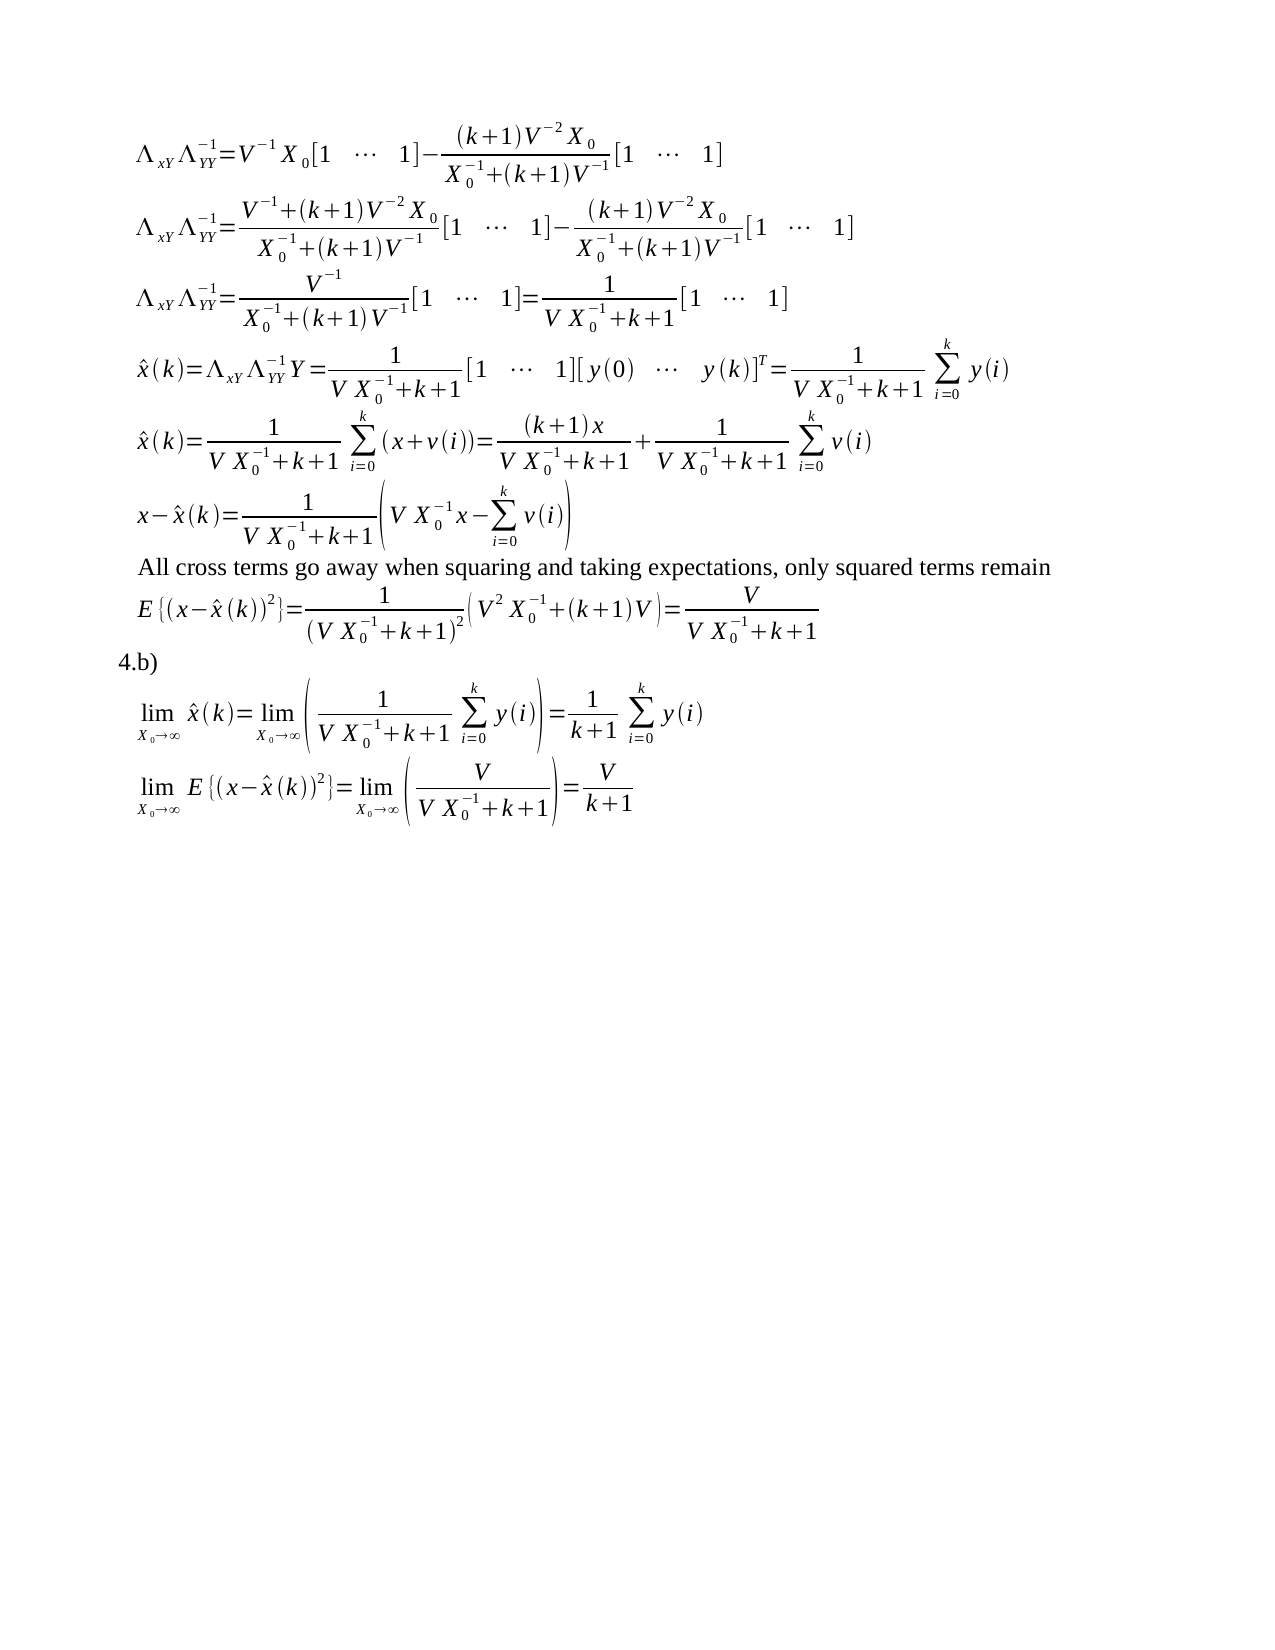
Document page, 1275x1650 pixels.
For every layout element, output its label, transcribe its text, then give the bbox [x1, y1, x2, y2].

text 4.b) [118, 647, 1157, 676]
